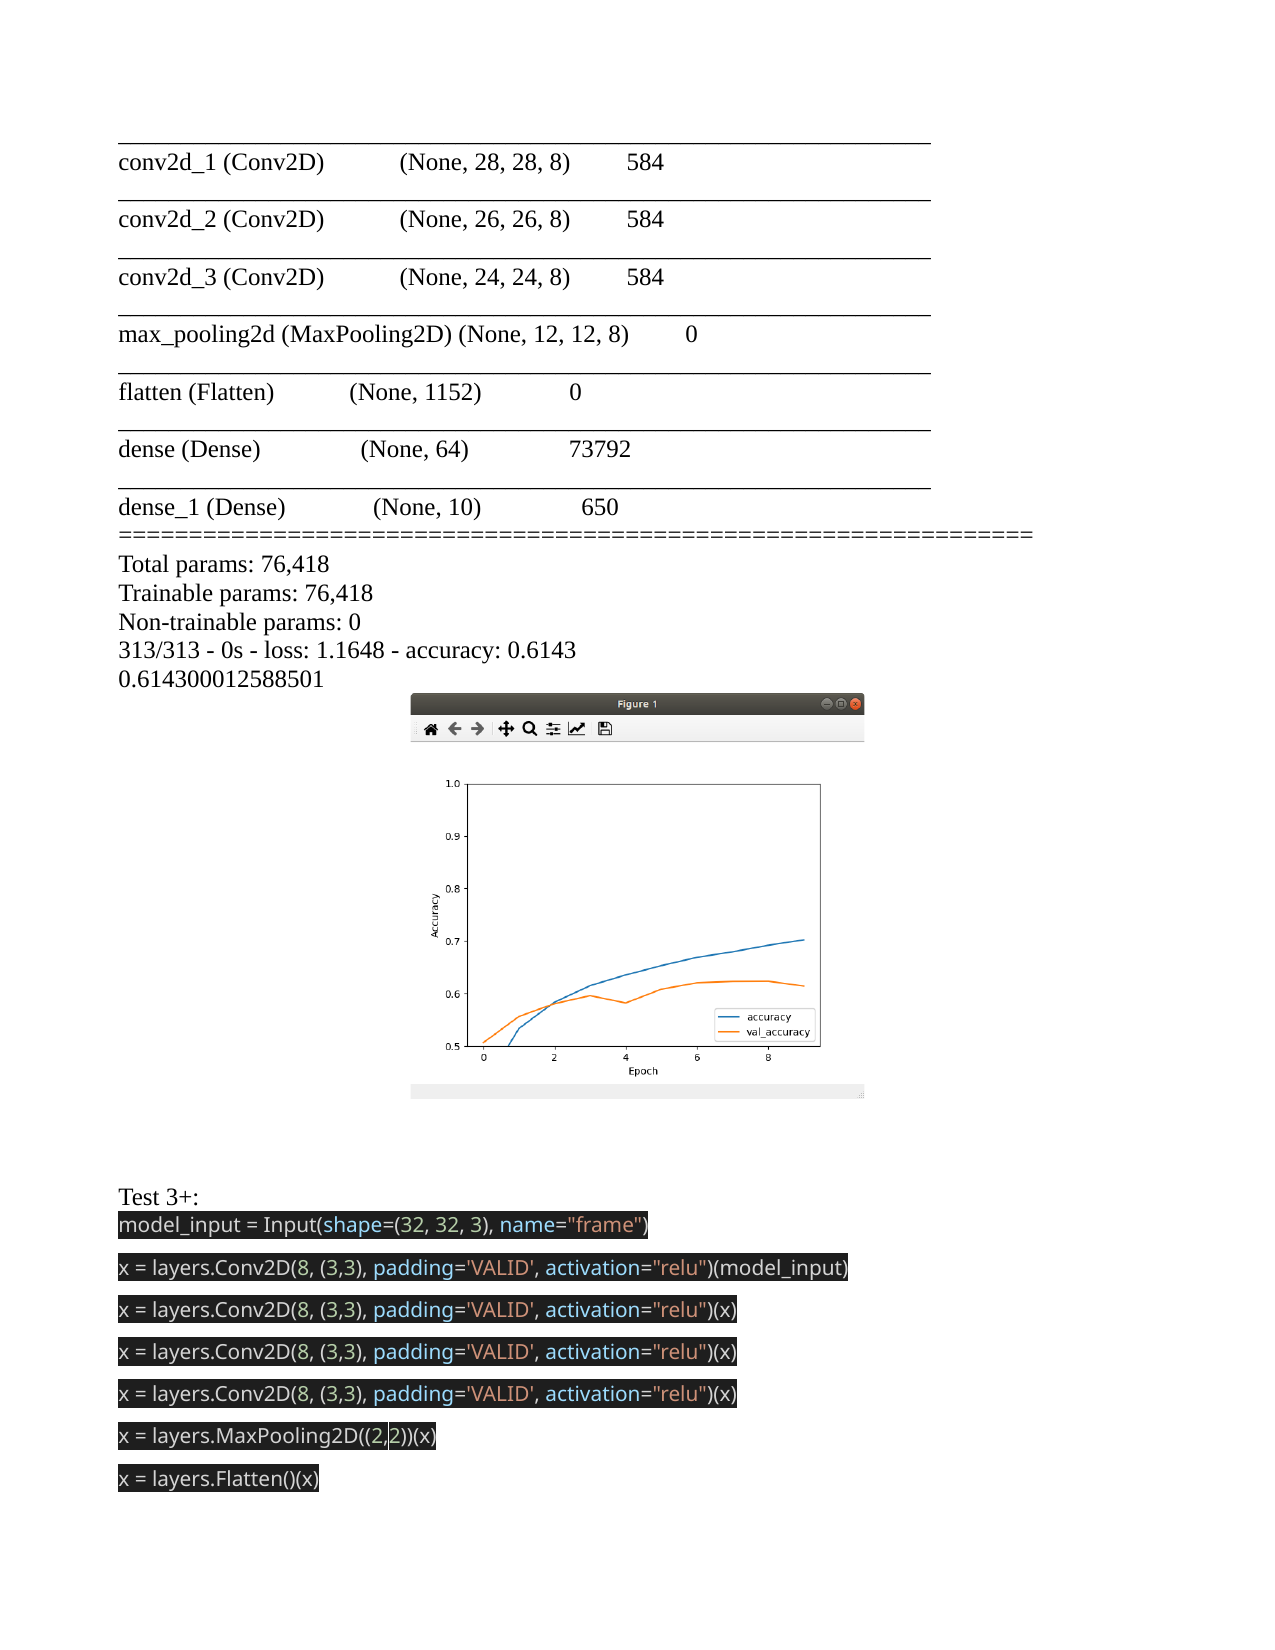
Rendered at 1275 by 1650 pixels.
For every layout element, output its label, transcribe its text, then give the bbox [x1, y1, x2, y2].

text _________________________________________________________________ [118, 176, 1157, 204]
text Total params: 76,418 [118, 549, 1157, 578]
text ================================================================= [118, 521, 1157, 549]
text 313/313 - 0s - loss: 1.1648 - accuracy: 0.6143 [118, 636, 1157, 664]
text flatten (Flatten) (None, 1152) 0 [118, 377, 1157, 406]
text model_input = Input(shape=(32, 32, 3), name="frame") [118, 1211, 1157, 1239]
text x = layers.Conv2D(8, (3,3), padding='VALID', activation="relu")(x) [118, 1281, 1157, 1323]
text Non-trainable params: 0 [118, 607, 1157, 636]
text _________________________________________________________________ [118, 291, 1157, 319]
text conv2d_1 (Conv2D) (None, 28, 28, 8) 584 [118, 147, 1157, 176]
text dense (Dense) (None, 64) 73792 [118, 434, 1157, 463]
picture [410, 693, 865, 1099]
text conv2d_2 (Conv2D) (None, 26, 26, 8) 584 [118, 204, 1157, 233]
text _________________________________________________________________ [118, 463, 1157, 492]
text x = layers.Flatten()(x) [118, 1450, 1157, 1492]
text _________________________________________________________________ [118, 233, 1157, 262]
text x = layers.Conv2D(8, (3,3), padding='VALID', activation="relu")(x) [118, 1323, 1157, 1366]
text conv2d_3 (Conv2D) (None, 24, 24, 8) 584 [118, 262, 1157, 291]
text Test 3+: [118, 1182, 1157, 1211]
text _________________________________________________________________ [118, 348, 1157, 377]
text Trainable params: 76,418 [118, 578, 1157, 607]
text max_pooling2d (MaxPooling2D) (None, 12, 12, 8) 0 [118, 319, 1157, 348]
text x = layers.MaxPooling2D((2,2))(x) [118, 1408, 1157, 1450]
text x = layers.Conv2D(8, (3,3), padding='VALID', activation="relu")(model_input) [118, 1239, 1157, 1281]
text x = layers.Conv2D(8, (3,3), padding='VALID', activation="relu")(x) [118, 1366, 1157, 1408]
text _________________________________________________________________ [118, 406, 1157, 434]
text 0.614300012588501 [118, 664, 1157, 693]
text dense_1 (Dense) (None, 10) 650 [118, 492, 1157, 521]
text _________________________________________________________________ [118, 118, 1157, 147]
